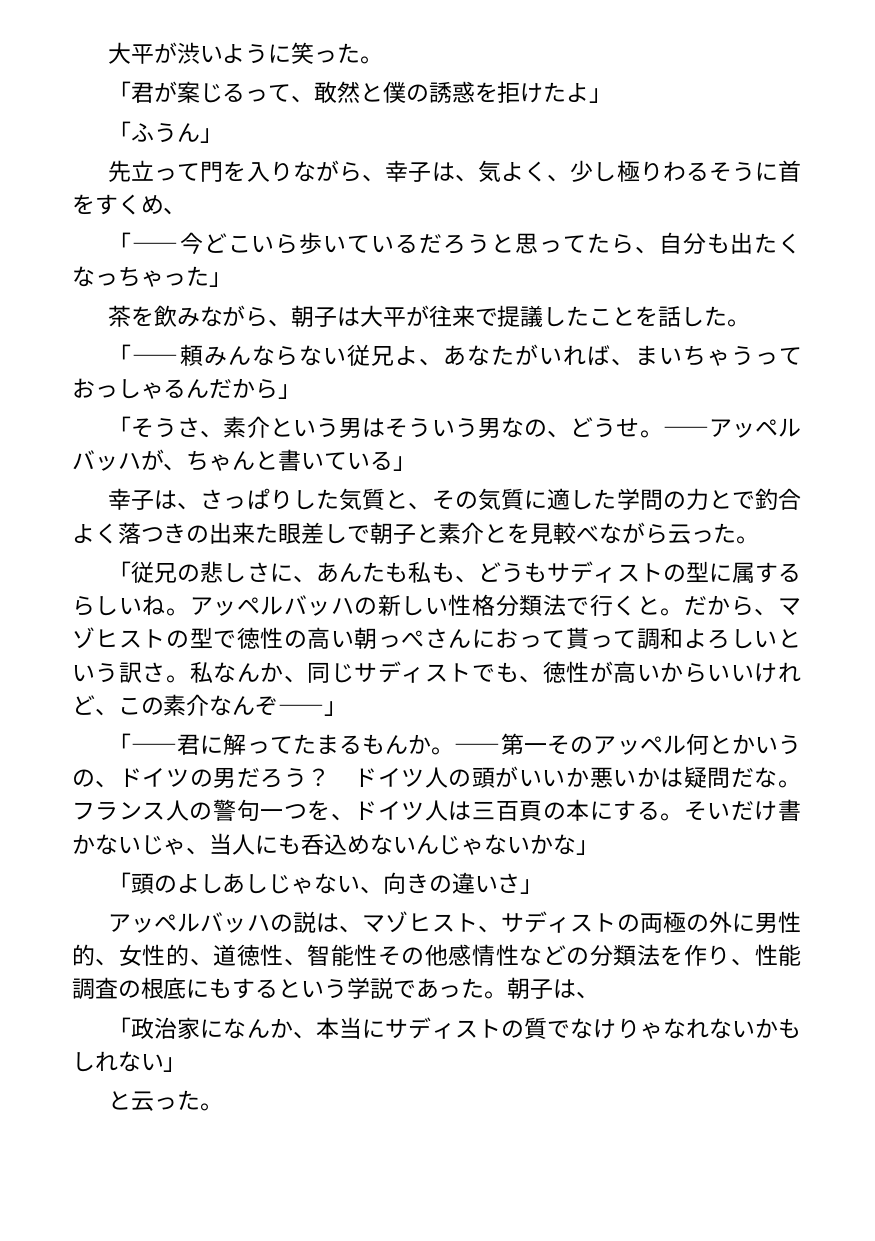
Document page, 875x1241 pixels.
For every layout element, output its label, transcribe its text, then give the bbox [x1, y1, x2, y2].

text 「政治家になんか、本当にサディストの質でなけりゃなれないかもしれない」 [72, 1010, 802, 1077]
text 「頭のよしあしじゃない、向きの違いさ」 [72, 866, 802, 899]
text 「――今どこいら歩いているだろうと思ってたら、自分も出たくなっちゃった」 [72, 226, 802, 292]
text 先立って門を入りながら、幸子は、気よく、少し極りわるそうに首をすくめ、 [72, 153, 802, 220]
text 「そうさ、素介という男はそういう男なの、どうせ。――アッペルバッハが、ちゃんと書いている」 [72, 410, 802, 476]
text と云った。 [72, 1083, 802, 1116]
text 大平が渋いように笑った。 [72, 36, 802, 69]
text 「ふうん」 [72, 114, 802, 148]
text 幸子は、さっぱりした気質と、その気質に適した学問の力とで釣合よく落つきの出来た眼差しで朝子と素介とを見較べながら云った。 [72, 482, 802, 549]
text 「――君に解ってたまるもんか。――第一そのアッペル何とかいうの、ドイツの男だろう？ ドイツ人の頭がいいか悪いかは疑問だな。フランス人の警句一つを、ドイツ人は三百頁の本にする。そいだけ書かないじゃ、当人にも呑込めないんじゃないかな」 [72, 727, 802, 860]
text 茶を飲みながら、朝子は大平が往来で提議したことを話した。 [72, 298, 802, 332]
text 「――頼みんならない従兄よ、あなたがいれば、まいちゃうっておっしゃるんだから」 [72, 337, 802, 404]
text 「君が案じるって、敢然と僕の誘惑を拒けたよ」 [72, 75, 802, 108]
text アッペルバッハの説は、マゾヒスト、サディストの両極の外に男性的、女性的、道徳性、智能性その他感情性などの分類法を作り、性能調査の根底にもするという学説であった。朝子は、 [72, 905, 802, 1004]
text 「従兄の悲しさに、あんたも私も、どうもサディストの型に属するらしいね。アッペルバッハの新しい性格分類法で行くと。だから、マゾヒストの型で徳性の高い朝っぺさんにおって貰って調和よろしいという訳さ。私なんか、同じサディストでも、徳性が高いからいいけれど、この素介なんぞ――」 [72, 555, 802, 721]
